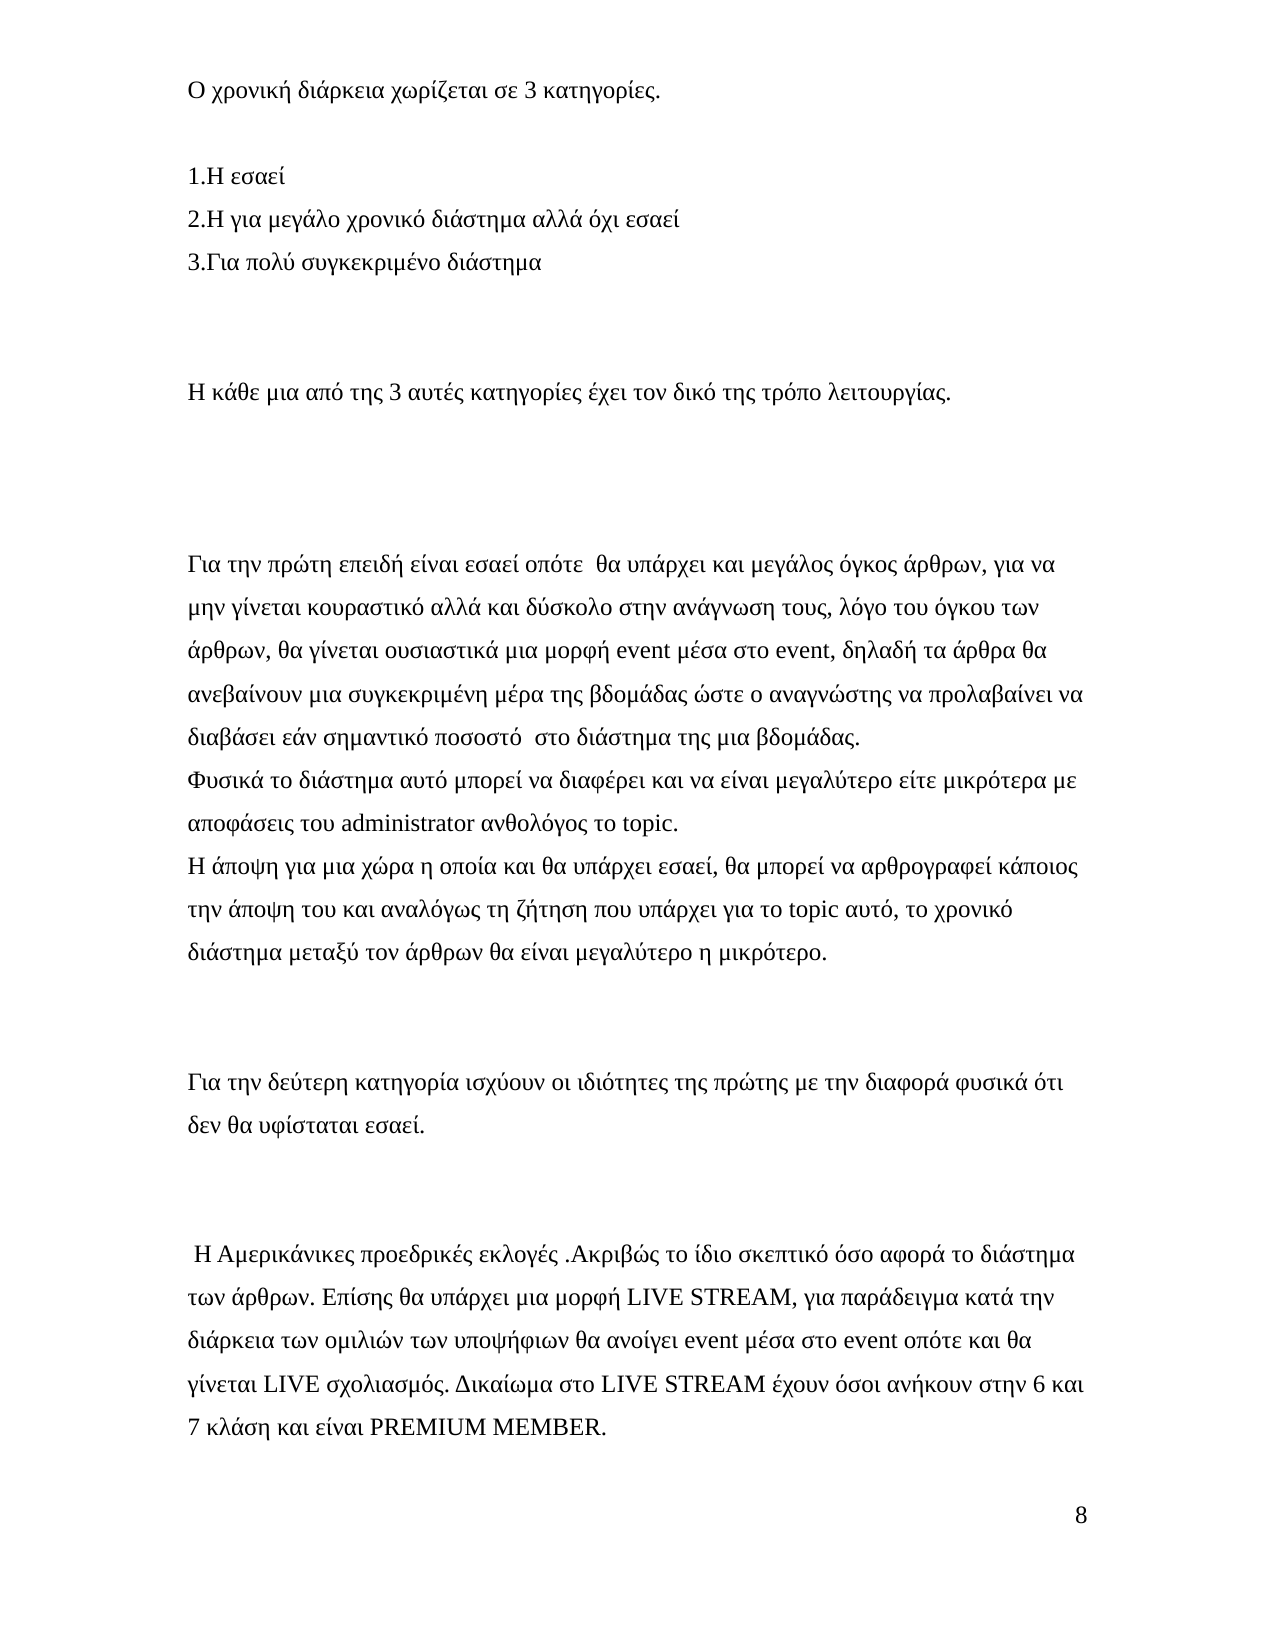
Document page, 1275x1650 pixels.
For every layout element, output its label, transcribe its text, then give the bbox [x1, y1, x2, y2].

text 3.Για πολύ συγκεκριμένο διάστημα [187, 247, 1087, 276]
text 1.Η εσαεί [187, 161, 1087, 190]
text Η κάθε μια από της 3 αυτές κατηγορίες έχει τον δικό της τρόπο λειτουργίας. [187, 377, 1087, 406]
text Η άποψη για μια χώρα η οποία και θα υπάρχει εσαεί, θα μπορεί να αρθρογραφεί κάποιος την άποψη του και αναλόγως τη ζήτηση που υπάρχει για το topic αυτό, το χρονικό διάστημα μεταξύ τον άρθρων θα είναι μεγαλύτερο η μικρότερο. [187, 851, 1087, 966]
text 2.Η για μεγάλο χρονικό διάστημα αλλά όχι εσαεί [187, 204, 1087, 233]
text Για την πρώτη επειδή είναι εσαεί οπότε θα υπάρχει και μεγάλος όγκος άρθρων, για να μην γίνεται κουραστικό αλλά και δύσκολο στην ανάγνωση τους, λόγο του όγκου των άρθρων, θα γίνεται ουσιαστικά μια μορφή event μέσα στο event, δηλαδή τα άρθρα θα ανεβαίνουν μια συγκεκριμένη μέρα της βδομάδας ώστε ο αναγνώστης να προλαβαίνει να διαβάσει εάν σημαντικό ποσοστό στο διάστημα της μια βδομάδας. [187, 549, 1087, 751]
text Φυσικά το διάστημα αυτό μπορεί να διαφέρει και να είναι μεγαλύτερο είτε μικρότερα με αποφάσεις του administrator ανθολόγος το topic. [187, 765, 1087, 837]
text Η Αμερικάνικες προεδρικές εκλογές .Ακριβώς το ίδιο σκεπτικό όσο αφορά το διάστημα των άρθρων. Επίσης θα υπάρχει μια μορφή LIVE STREAM, για παράδειγμα κατά την διάρκεια των ομιλιών των υποψήφιων θα ανοίγει event μέσα στο event οπότε και θα γίνεται LIVE σχολιασμός. Δικαίωμα στο LIVE STREAM έχουν όσοι ανήκουν στην 6 και 7 κλάση και είναι PREMIUM MEMBER. [187, 1239, 1087, 1441]
text Για την δεύτερη κατηγορία ισχύουν οι ιδιότητες της πρώτης με την διαφορά φυσικά ότι δεν θα υφίσταται εσαεί. [187, 1067, 1087, 1139]
text Ο χρονική διάρκεια χωρίζεται σε 3 κατηγορίες. [187, 75, 1087, 104]
